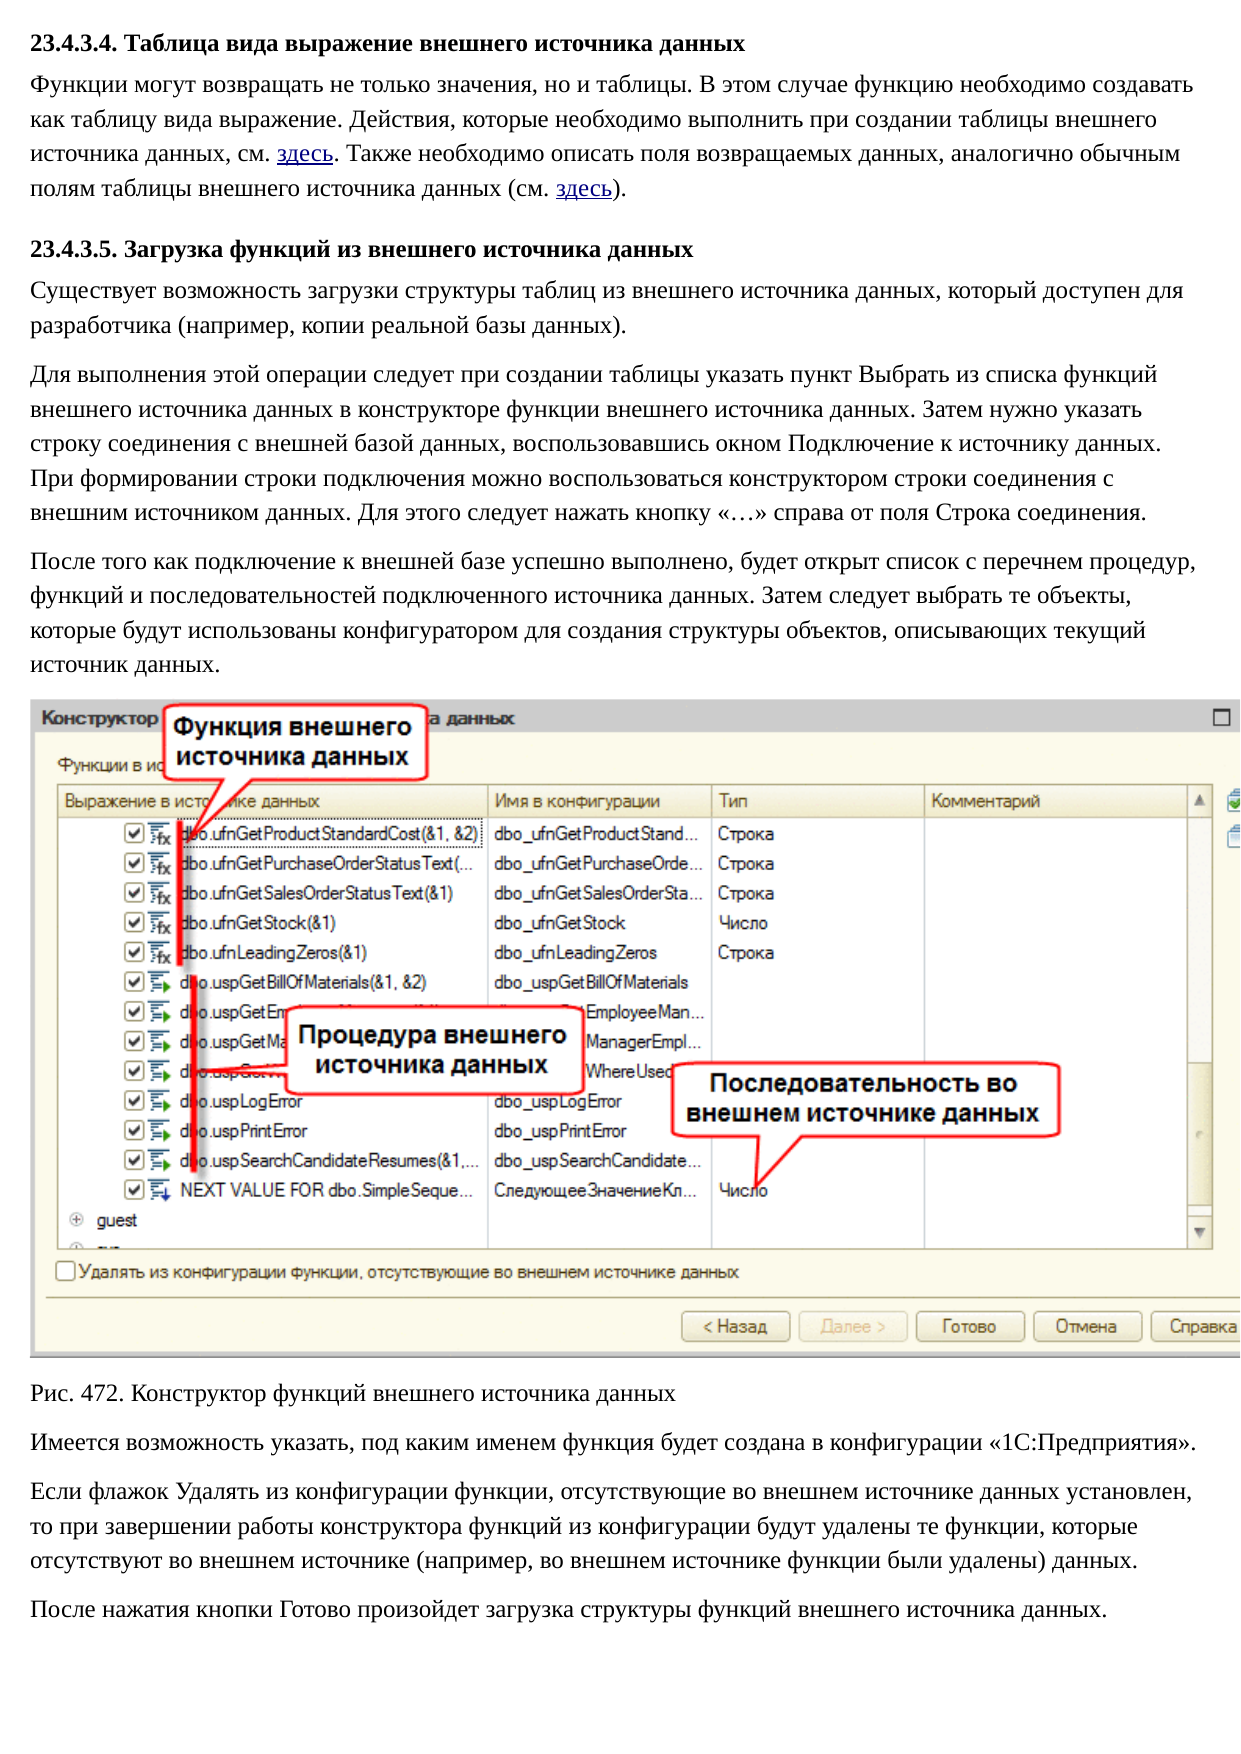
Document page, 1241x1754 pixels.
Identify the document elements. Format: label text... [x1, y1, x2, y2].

subtitle 23.4.3.5. Загрузка функций из внешнего источника данных [30, 234, 1211, 263]
text Если флажок Удалять из конфигурации функции, отсутствующие во внешнем источнике данных установлен, то при завершении работы конструктора функций из конфигурации будут удалены те функции, которые отсутствуют во внешнем источнике (например, во внешнем источнике функции были удалены) данных. [30, 1476, 1211, 1574]
picture [29, 698, 1241, 1358]
text Существует возможность загрузки структуры таблиц из внешнего источника данных, который доступен для разработчика (например, копии реальной базы данных). [30, 276, 1211, 339]
text После нажатия кнопки Готово произойдет загрузка структуры функций внешнего источника данных. [30, 1594, 1211, 1623]
text Функции могут возвращать не только значения, но и таблицы. В этом случае функцию необходимо создавать как таблицу вида выражение. Действия, которые необходимо выполнить при создании таблицы внешнего источника данных, см. здесь. Также необходимо описать поля возвращаемых данных, аналогично обычным полям таблицы внешнего источника данных (см. здесь). [30, 69, 1211, 202]
text Имеется возможность указать, под каким именем функция будет создана в конфигурации «1С:Предприятия». [30, 1427, 1211, 1456]
text Рис. 472. Конструктор функций внешнего источника данных [30, 1378, 1211, 1407]
text После того как подключение к внешней базе успешно выполнено, будет открыт список с перечнем процедур, функций и последовательностей подключенного источника данных. Затем следует выбрать те объекты, которые будут использованы конфигуратором для создания структуры объектов, описывающих текущий источник данных. [30, 546, 1211, 678]
text Для выполнения этой операции следует при создании таблицы указать пункт Выбрать из списка функций внешнего источника данных в конструкторе функции внешнего источника данных. Затем нужно указать строку соединения с внешней базой данных, воспользовавшись окном Подключение к источнику данных. При формировании строки подключения можно воспользоваться конструктором строки соединения с внешним источником данных. Для этого следует нажать кнопку «…» справа от поля Строка соединения. [30, 359, 1211, 526]
subtitle 23.4.3.4. Таблица вида выражение внешнего источника данных [30, 28, 1211, 57]
